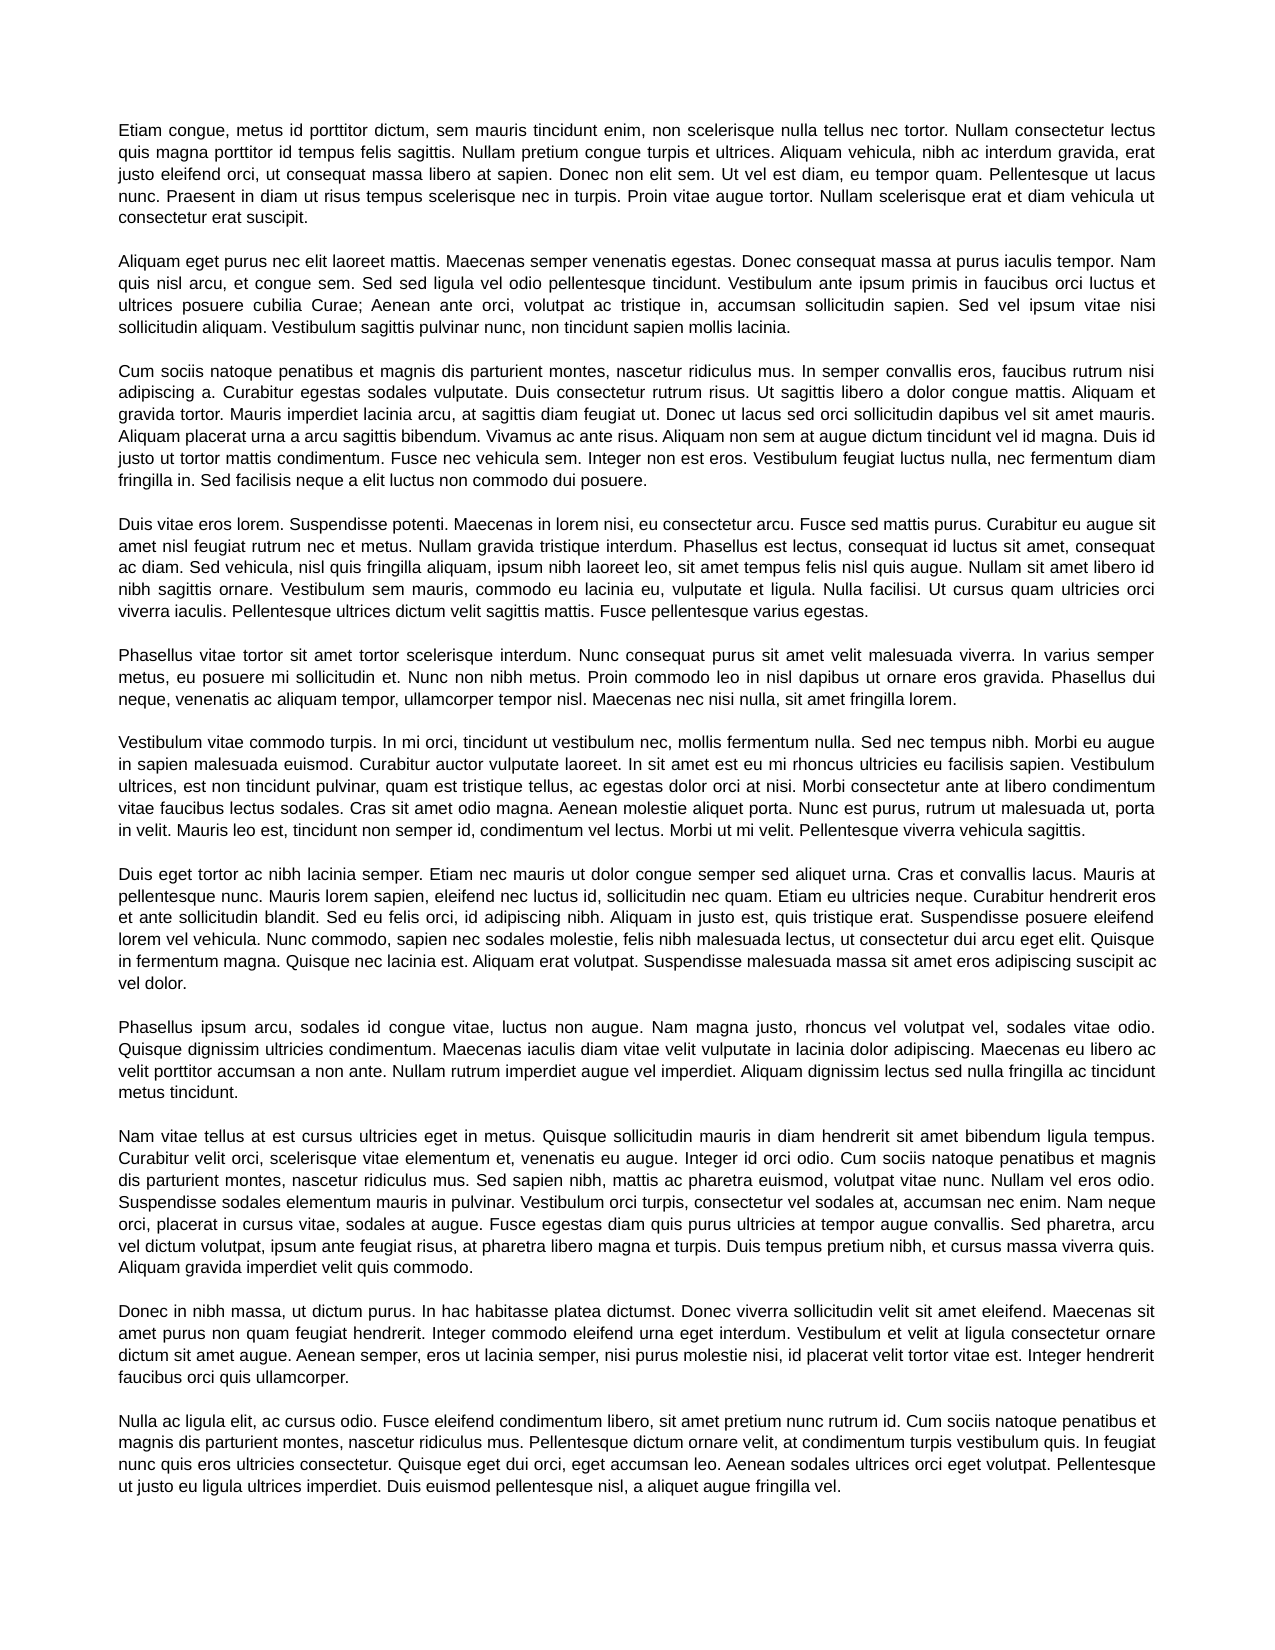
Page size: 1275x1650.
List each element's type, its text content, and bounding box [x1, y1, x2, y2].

text Aliquam eget purus nec elit laoreet mattis. Maecenas semper venenatis egestas. Donec consequat massa at purus iaculis tempor. Nam quis nisl arcu, et congue sem. Sed sed ligula vel odio pellentesque tincidunt. Vestibulum ante ipsum primis in faucibus orci luctus et ultrices posuere cubilia Curae; Aenean ante orci, volutpat ac tristique in, accumsan sollicitudin sapien. Sed vel ipsum vitae nisi sollicitudin aliquam. Vestibulum sagittis pulvinar nunc, non tincidunt sapien mollis lacinia. [118, 249, 1157, 337]
text Duis eget tortor ac nibh lacinia semper. Etiam nec mauris ut dolor congue semper sed aliquet urna. Cras et convallis lacus. Mauris at pellentesque nunc. Mauris lorem sapien, eleifend nec luctus id, sollicitudin nec quam. Etiam eu ultricies neque. Curabitur hendrerit eros et ante sollicitudin blandit. Sed eu felis orci, id adipiscing nibh. Aliquam in justo est, quis tristique erat. Suspendisse posuere eleifend lorem vel vehicula. Nunc commodo, sapien nec sodales molestie, felis nibh malesuada lectus, ut consectetur dui arcu eget elit. Quisque in fermentum magna. Quisque nec lacinia est. Aliquam erat volutpat. Suspendisse malesuada massa sit amet eros adipiscing suscipit ac vel dolor. [118, 862, 1157, 993]
text Donec in nibh massa, ut dictum purus. In hac habitasse platea dictumst. Donec viverra sollicitudin velit sit amet eleifend. Maecenas sit amet purus non quam feugiat hendrerit. Integer commodo eleifend urna eget interdum. Vestibulum et velit at ligula consectetur ornare dictum sit amet augue. Aenean semper, eros ut lacinia semper, nisi purus molestie nisi, id placerat velit tortor vitae est. Integer hendrerit faucibus orci quis ullamcorper. [118, 1299, 1157, 1387]
text Phasellus ipsum arcu, sodales id congue vitae, luctus non augue. Nam magna justo, rhoncus vel volutpat vel, sodales vitae odio. Quisque dignissim ultricies condimentum. Maecenas iaculis diam vitae velit vulputate in lacinia dolor adipiscing. Maecenas eu libero ac velit porttitor accumsan a non ante. Nullam rutrum imperdiet augue vel imperdiet. Aliquam dignissim lectus sed nulla fringilla ac tincidunt metus tincidunt. [118, 1015, 1157, 1102]
text Nulla ac ligula elit, ac cursus odio. Fusce eleifend condimentum libero, sit amet pretium nunc rutrum id. Cum sociis natoque penatibus et magnis dis parturient montes, nascetur ridiculus mus. Pellentesque dictum ornare velit, at condimentum turpis vestibulum quis. In feugiat nunc quis eros ultricies consectetur. Quisque eget dui orci, eget accumsan leo. Aenean sodales ultrices orci eget volutpat. Pellentesque ut justo eu ligula ultrices imperdiet. Duis euismod pellentesque nisl, a aliquet augue fringilla vel. [118, 1409, 1157, 1496]
text Etiam congue, metus id porttitor dictum, sem mauris tincidunt enim, non scelerisque nulla tellus nec tortor. Nullam consectetur lectus quis magna porttitor id tempus felis sagittis. Nullam pretium congue turpis et ultrices. Aliquam vehicula, nibh ac interdum gravida, erat justo eleifend orci, ut consequat massa libero at sapien. Donec non elit sem. Ut vel est diam, eu tempor quam. Pellentesque ut lacus nunc. Praesent in diam ut risus tempus scelerisque nec in turpis. Proin vitae augue tortor. Nullam scelerisque erat et diam vehicula ut consectetur erat suscipit. [118, 118, 1157, 227]
text Vestibulum vitae commodo turpis. In mi orci, tincidunt ut vestibulum nec, mollis fermentum nulla. Sed nec tempus nibh. Morbi eu augue in sapien malesuada euismod. Curabitur auctor vulputate laoreet. In sit amet est eu mi rhoncus ultricies eu facilisis sapien. Vestibulum ultrices, est non tincidunt pulvinar, quam est tristique tellus, ac egestas dolor orci at nisi. Morbi consectetur ante at libero condimentum vitae faucibus lectus sodales. Cras sit amet odio magna. Aenean molestie aliquet porta. Nunc est purus, rutrum ut malesuada ut, porta in velit. Mauris leo est, tincidunt non semper id, condimentum vel lectus. Morbi ut mi velit. Pellentesque viverra vehicula sagittis. [118, 731, 1157, 840]
text Duis vitae eros lorem. Suspendisse potenti. Maecenas in lorem nisi, eu consectetur arcu. Fusce sed mattis purus. Curabitur eu augue sit amet nisl feugiat rutrum nec et metus. Nullam gravida tristique interdum. Phasellus est lectus, consequat id luctus sit amet, consequat ac diam. Sed vehicula, nisl quis fringilla aliquam, ipsum nibh laoreet leo, sit amet tempus felis nisl quis augue. Nullam sit amet libero id nibh sagittis ornare. Vestibulum sem mauris, commodo eu lacinia eu, vulputate et ligula. Nulla facilisi. Ut cursus quam ultricies orci viverra iaculis. Pellentesque ultrices dictum velit sagittis mattis. Fusce pellentesque varius egestas. [118, 512, 1157, 621]
text Nam vitae tellus at est cursus ultricies eget in metus. Quisque sollicitudin mauris in diam hendrerit sit amet bibendum ligula tempus. Curabitur velit orci, scelerisque vitae elementum et, venenatis eu augue. Integer id orci odio. Cum sociis natoque penatibus et magnis dis parturient montes, nascetur ridiculus mus. Sed sapien nibh, mattis ac pharetra euismod, volutpat vitae nunc. Nullam vel eros odio. Suspendisse sodales elementum mauris in pulvinar. Vestibulum orci turpis, consectetur vel sodales at, accumsan nec enim. Nam neque orci, placerat in cursus vitae, sodales at augue. Fusce egestas diam quis purus ultricies at tempor augue convallis. Sed pharetra, arcu vel dictum volutpat, ipsum ante feugiat risus, at pharetra libero magna et turpis. Duis tempus pretium nibh, et cursus massa viverra quis. Aliquam gravida imperdiet velit quis commodo. [118, 1124, 1157, 1277]
text Phasellus vitae tortor sit amet tortor scelerisque interdum. Nunc consequat purus sit amet velit malesuada viverra. In varius semper metus, eu posuere mi sollicitudin et. Nunc non nibh metus. Proin commodo leo in nisl dapibus ut ornare eros gravida. Phasellus dui neque, venenatis ac aliquam tempor, ullamcorper tempor nisl. Maecenas nec nisi nulla, sit amet fringilla lorem. [118, 643, 1157, 709]
text Cum sociis natoque penatibus et magnis dis parturient montes, nascetur ridiculus mus. In semper convallis eros, faucibus rutrum nisi adipiscing a. Curabitur egestas sodales vulputate. Duis consectetur rutrum risus. Ut sagittis libero a dolor congue mattis. Aliquam et gravida tortor. Mauris imperdiet lacinia arcu, at sagittis diam feugiat ut. Donec ut lacus sed orci sollicitudin dapibus vel sit amet mauris. Aliquam placerat urna a arcu sagittis bibendum. Vivamus ac ante risus. Aliquam non sem at augue dictum tincidunt vel id magna. Duis id justo ut tortor mattis condimentum. Fusce nec vehicula sem. Integer non est eros. Vestibulum feugiat luctus nulla, nec fermentum diam fringilla in. Sed facilisis neque a elit luctus non commodo dui posuere. [118, 359, 1157, 490]
